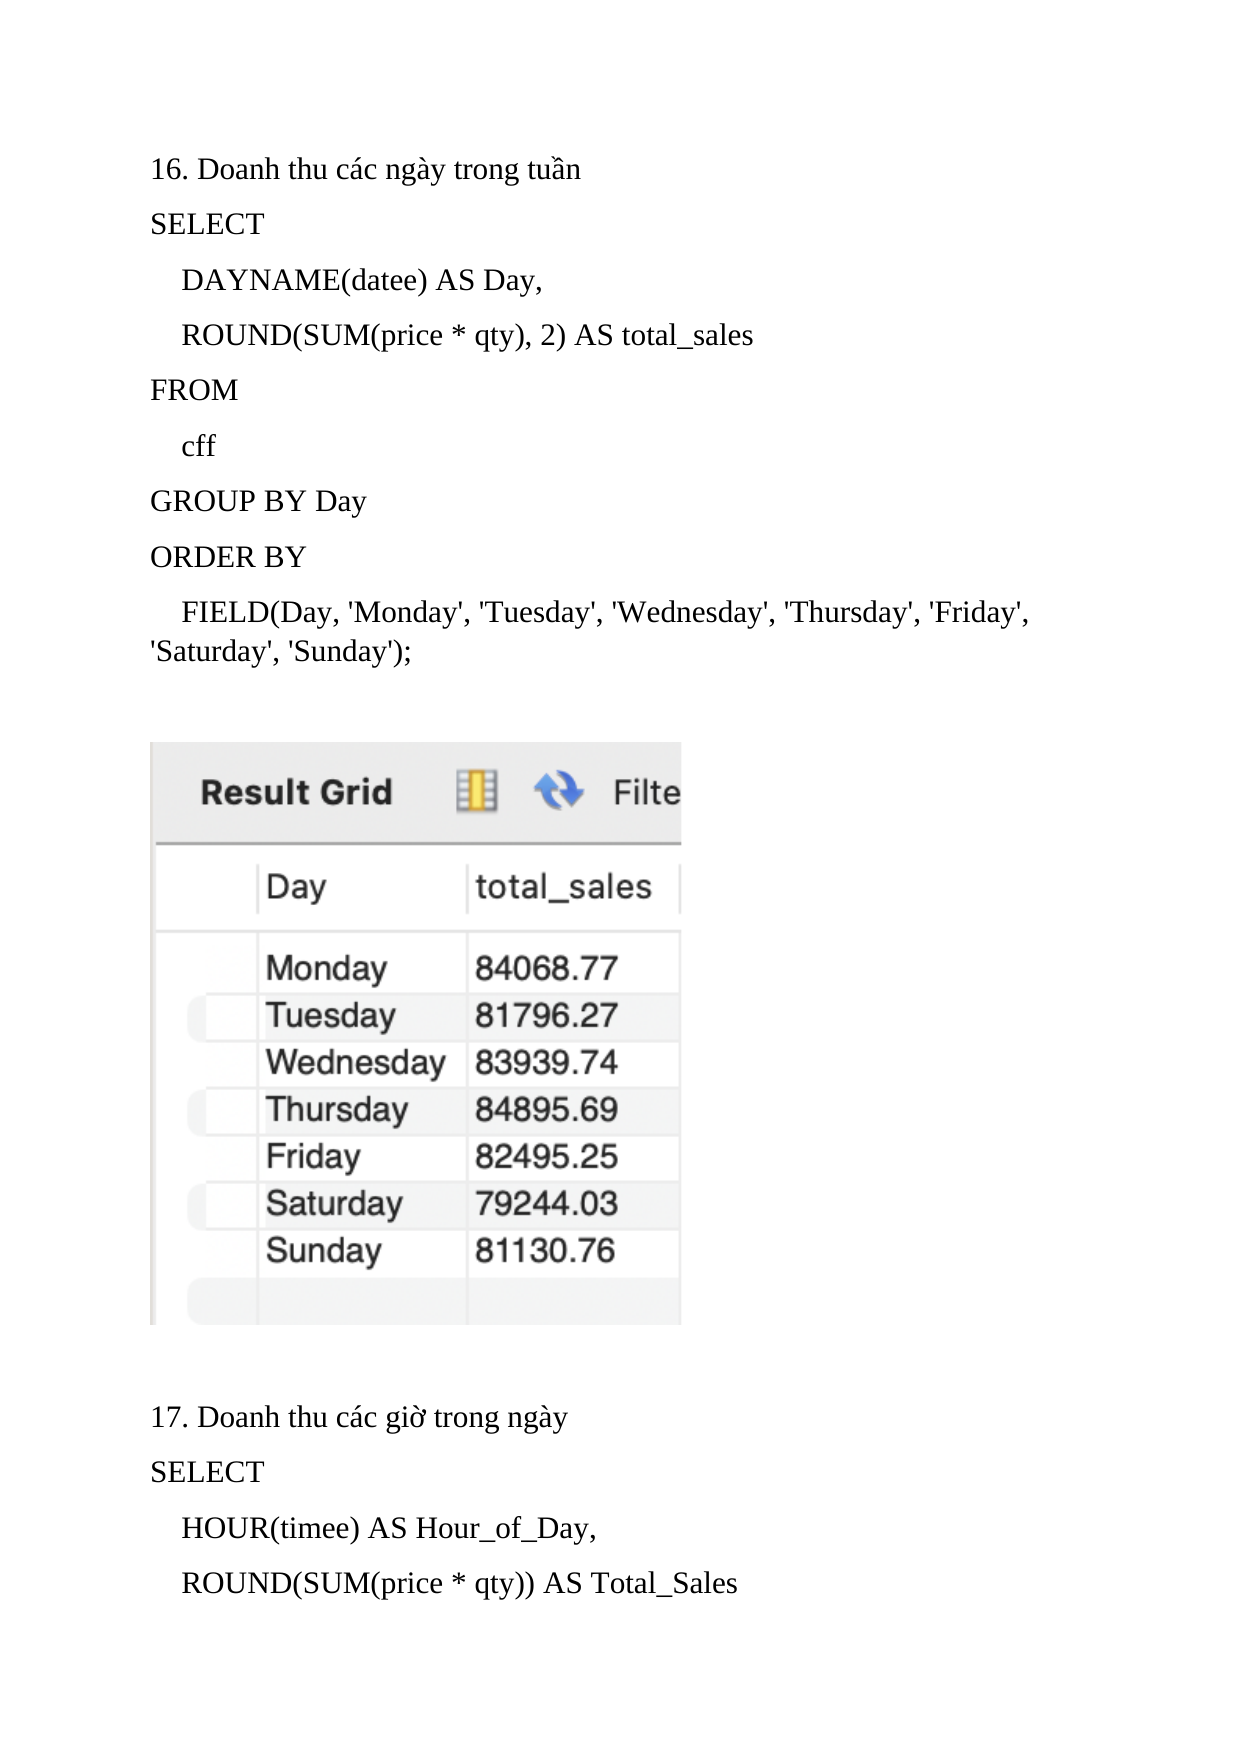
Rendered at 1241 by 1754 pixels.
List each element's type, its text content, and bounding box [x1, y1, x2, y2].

text 16. Doanh thu các ngày trong tuần [150, 150, 1090, 186]
text HOUR(timee) AS Hour_of_Day, [150, 1509, 1090, 1545]
text DAYNAME(datee) AS Day, [150, 261, 1090, 297]
text SELECT [150, 1454, 1090, 1490]
text ROUND(SUM(price * qty)) AS Total_Sales [150, 1564, 1090, 1601]
text GROUP BY Day [150, 482, 1090, 518]
text ROUND(SUM(price * qty), 2) AS total_sales [150, 316, 1090, 352]
text FIELD(Day, 'Monday', 'Tuesday', 'Wednesday', 'Thursday', 'Friday', 'Saturday', 'Sunday'); [150, 593, 1090, 668]
text ORDER BY [150, 538, 1090, 574]
picture [150, 742, 682, 1325]
text SELECT [150, 205, 1090, 241]
text FROM [150, 372, 1090, 408]
text 17. Doanh thu các giờ trong ngày [150, 1398, 1090, 1434]
text cff [150, 427, 1090, 463]
